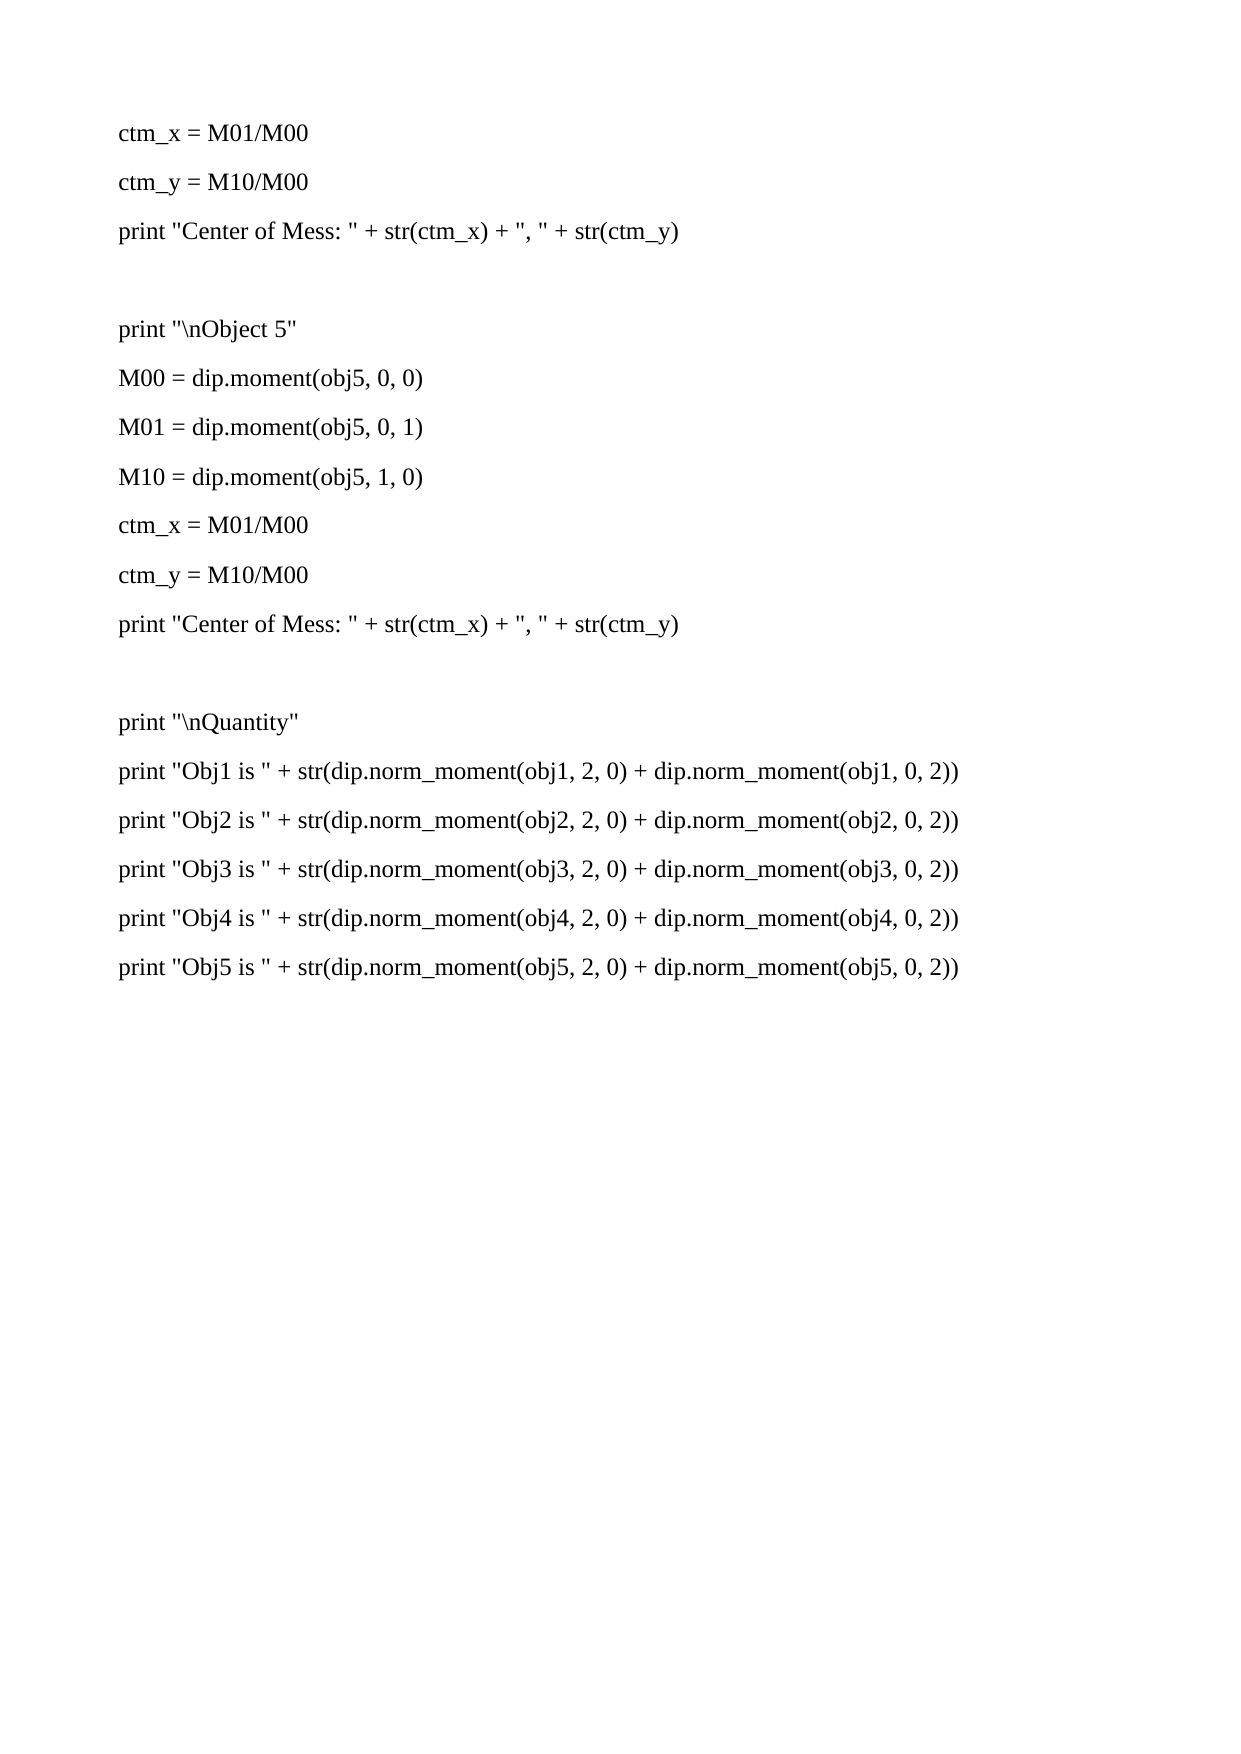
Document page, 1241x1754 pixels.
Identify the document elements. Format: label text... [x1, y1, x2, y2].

text M00 = dip.moment(obj5, 0, 0) [118, 363, 1122, 392]
text print "\nQuantity" [118, 707, 1122, 736]
text M01 = dip.moment(obj5, 0, 1) [118, 412, 1122, 441]
text ctm_y = M10/M00 [118, 167, 1122, 196]
text print "Obj2 is " + str(dip.norm_moment(obj2, 2, 0) + dip.norm_moment(obj2, 0, 2)) [118, 805, 1122, 834]
text print "Obj1 is " + str(dip.norm_moment(obj1, 2, 0) + dip.norm_moment(obj1, 0, 2)) [118, 756, 1122, 785]
text print "Obj5 is " + str(dip.norm_moment(obj5, 2, 0) + dip.norm_moment(obj5, 0, 2)) [118, 952, 1122, 981]
text print "Obj4 is " + str(dip.norm_moment(obj4, 2, 0) + dip.norm_moment(obj4, 0, 2)) [118, 903, 1122, 932]
text ctm_x = M01/M00 [118, 118, 1122, 147]
text print "\nObject 5" [118, 314, 1122, 343]
text ctm_x = M01/M00 [118, 511, 1122, 539]
text print "Obj3 is " + str(dip.norm_moment(obj3, 2, 0) + dip.norm_moment(obj3, 0, 2)) [118, 854, 1122, 883]
text ctm_y = M10/M00 [118, 560, 1122, 588]
text print "Center of Mess: " + str(ctm_x) + ", " + str(ctm_y) [118, 216, 1122, 245]
text print "Center of Mess: " + str(ctm_x) + ", " + str(ctm_y) [118, 609, 1122, 637]
text M10 = dip.moment(obj5, 1, 0) [118, 462, 1122, 490]
